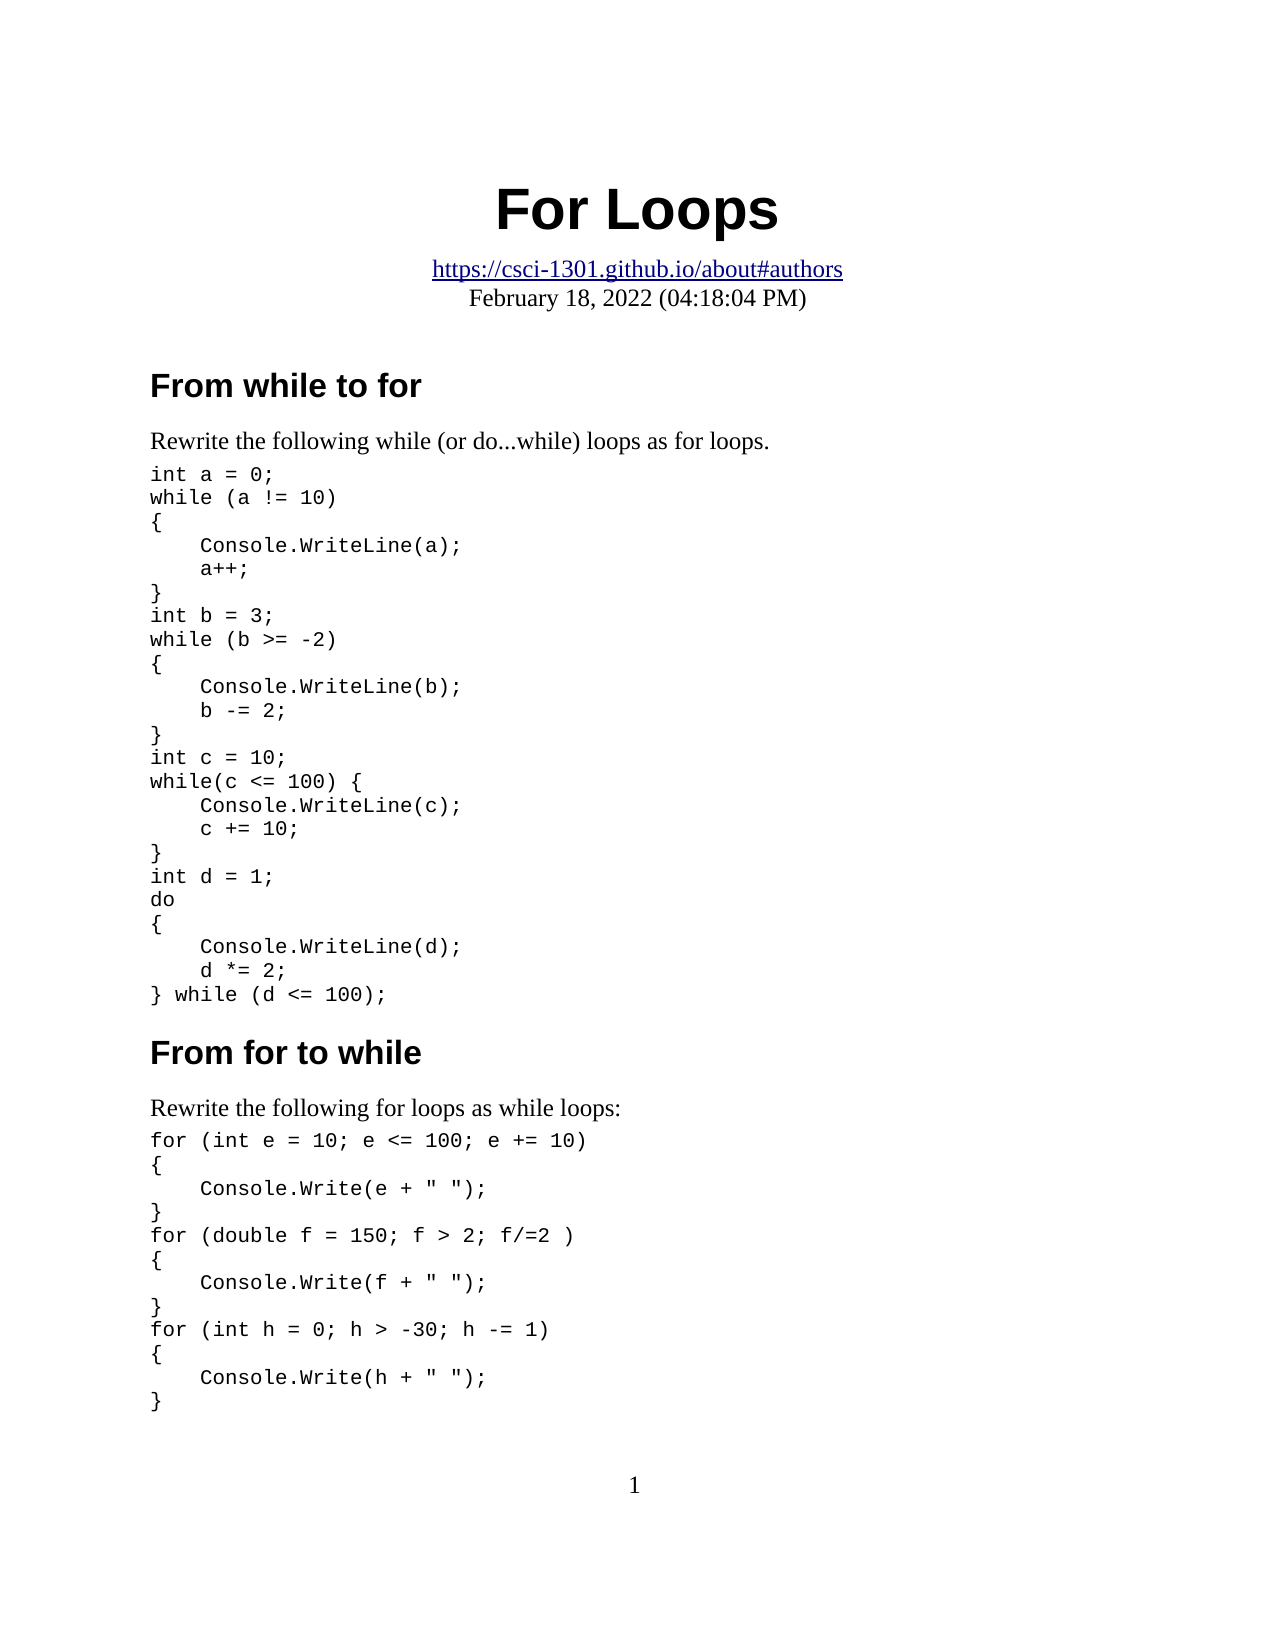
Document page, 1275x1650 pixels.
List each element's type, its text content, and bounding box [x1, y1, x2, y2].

text https://csci-1301.github.io/about#authors [150, 254, 1125, 283]
text Rewrite the following for loops as while loops: [150, 1093, 1125, 1121]
text for (int h = 0; h > -30; h -= 1) [150, 1319, 1125, 1343]
text d *= 2; [150, 960, 1125, 984]
text } [150, 724, 1125, 747]
text February 18, 2022 (04:18:04 PM) [150, 283, 1125, 312]
text { [150, 511, 1125, 534]
text int a = 0; [150, 464, 1125, 487]
text } [150, 1390, 1125, 1414]
text while (a != 10) [150, 487, 1125, 511]
text Console.WriteLine(b); [150, 676, 1125, 700]
text int d = 1; [150, 866, 1125, 889]
text } [150, 1296, 1125, 1319]
text a++; [150, 558, 1125, 582]
text int c = 10; [150, 747, 1125, 771]
text do [150, 889, 1125, 913]
text Console.WriteLine(c); [150, 795, 1125, 818]
text Console.WriteLine(a); [150, 534, 1125, 558]
text Console.Write(e + " "); [150, 1178, 1125, 1201]
title For Loops [150, 175, 1125, 242]
text c += 10; [150, 818, 1125, 842]
text while(c <= 100) { [150, 771, 1125, 795]
text { [150, 1343, 1125, 1367]
subtitle From while to for [150, 366, 1125, 404]
text } while (d <= 100); [150, 984, 1125, 1007]
text Console.WriteLine(d); [150, 937, 1125, 960]
text b -= 2; [150, 700, 1125, 724]
subtitle From for to while [150, 1032, 1125, 1071]
text Rewrite the following while (or do...while) loops as for loops. [150, 426, 1125, 455]
text while (b >= -2) [150, 629, 1125, 653]
text } [150, 842, 1125, 866]
text { [150, 1154, 1125, 1178]
text { [150, 1248, 1125, 1272]
text } [150, 1201, 1125, 1225]
text for (int e = 10; e <= 100; e += 10) [150, 1130, 1125, 1154]
text } [150, 582, 1125, 606]
text Console.Write(h + " "); [150, 1367, 1125, 1390]
text { [150, 653, 1125, 676]
text int b = 3; [150, 606, 1125, 629]
text { [150, 913, 1125, 937]
text for (double f = 150; f > 2; f/=2 ) [150, 1225, 1125, 1248]
text Console.Write(f + " "); [150, 1272, 1125, 1296]
